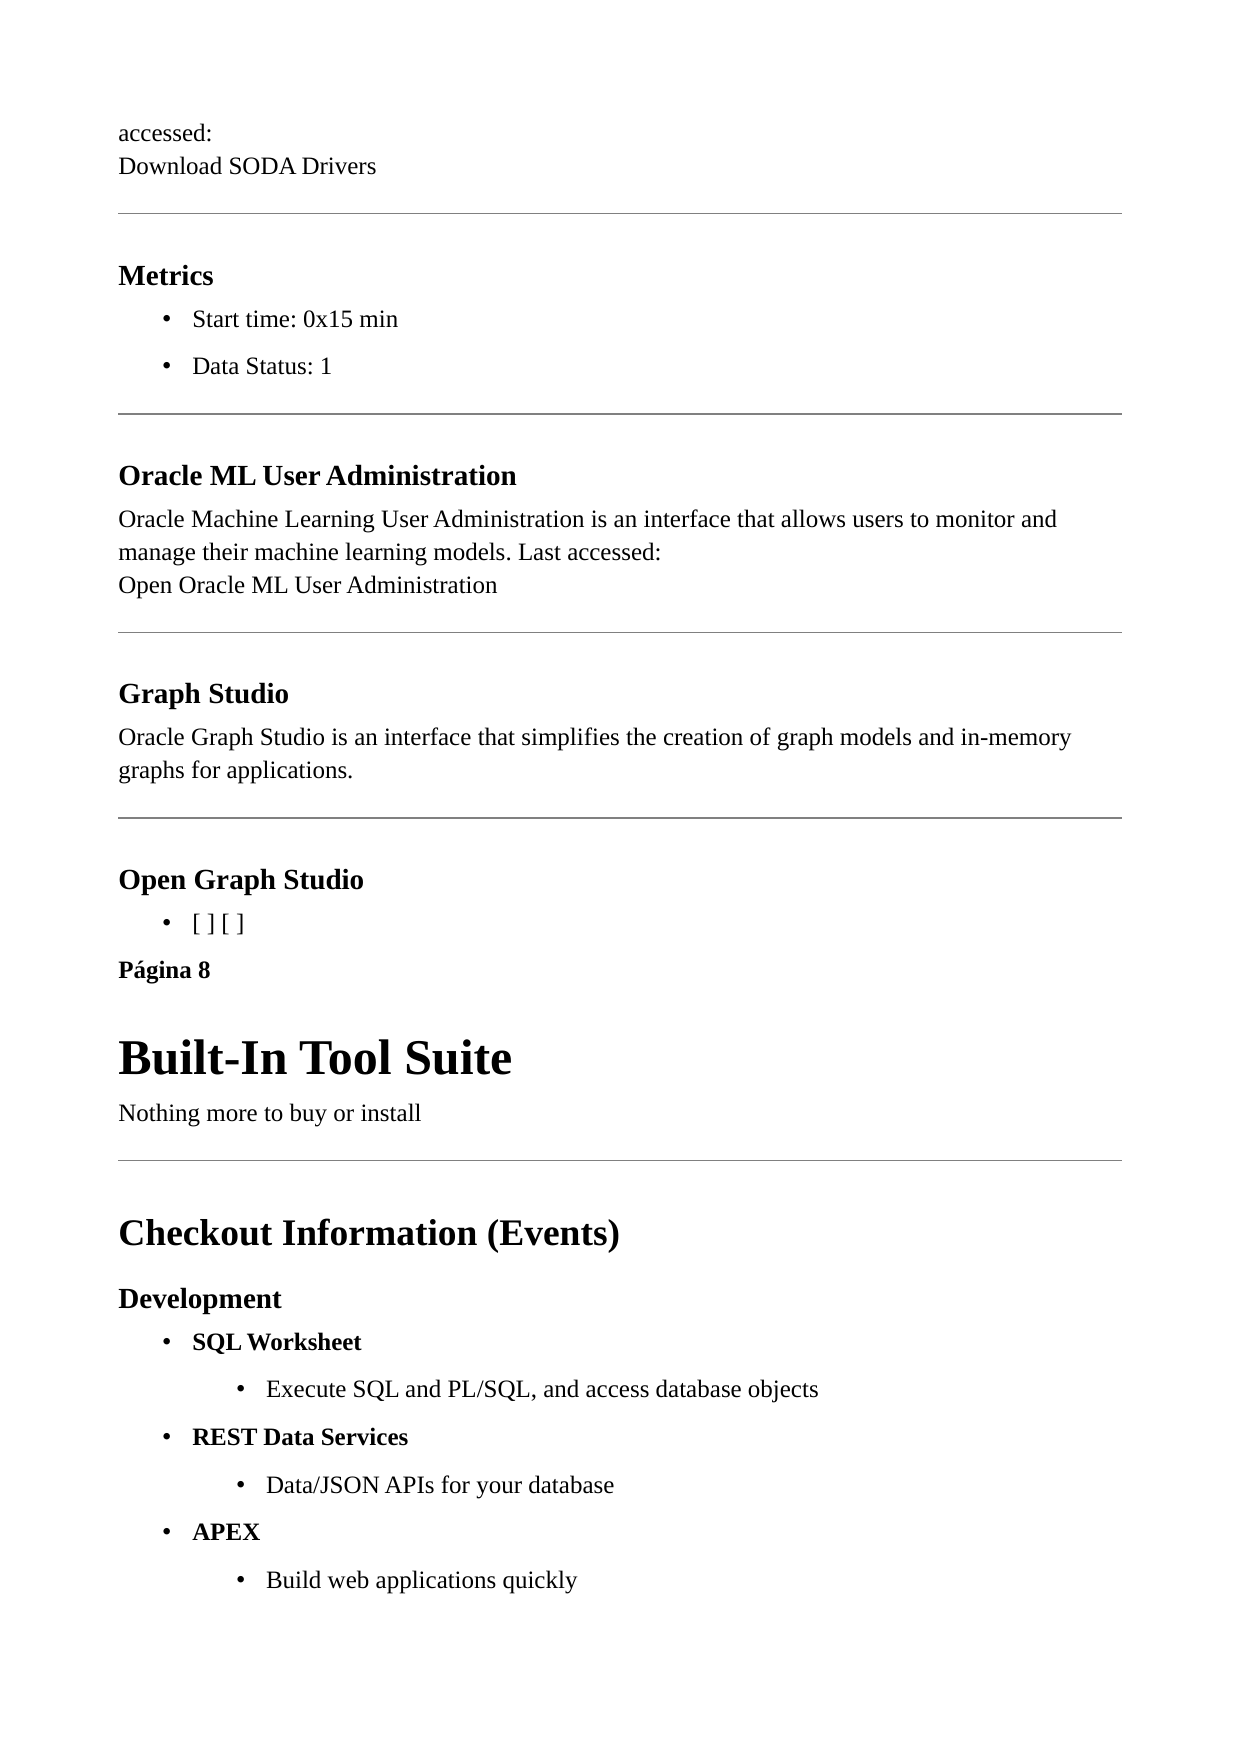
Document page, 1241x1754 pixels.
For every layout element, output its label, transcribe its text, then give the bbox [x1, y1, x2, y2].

list [ ] [ ] [162, 908, 1122, 937]
list Start time: 0x15 min [162, 304, 1122, 332]
text Página 8 [118, 955, 1122, 984]
list Build web applications quickly [236, 1565, 1122, 1594]
list REST Data Services [162, 1422, 1122, 1451]
subtitle Metrics [118, 258, 1122, 291]
text Nothing more to buy or install [118, 1098, 1122, 1127]
subtitle Graph Studio [118, 676, 1122, 710]
text Oracle Graph Studio is an interface that simplifies the creation of graph models and in-memory graphs for applications. [118, 722, 1122, 784]
list APEX [162, 1517, 1122, 1546]
subtitle Checkout Information (Events) [118, 1211, 1122, 1254]
text Oracle Machine Learning User Administration is an interface that allows users to monitor and manage their machine learning models. Last accessed: Open Oracle ML User Administration [118, 504, 1122, 598]
subtitle Development [118, 1281, 1122, 1314]
list SQL Worksheet [162, 1327, 1122, 1356]
list Execute SQL and PL/SQL, and access database objects [236, 1374, 1122, 1403]
subtitle Open Graph Studio [118, 862, 1122, 895]
subtitle Oracle ML User Administration [118, 458, 1122, 491]
text accessed: Download SODA Drivers [118, 118, 1122, 180]
list Data/JSON APIs for your database [236, 1470, 1122, 1498]
list Data Status: 1 [162, 351, 1122, 380]
subtitle Built-In Tool Suite [118, 1028, 1122, 1086]
